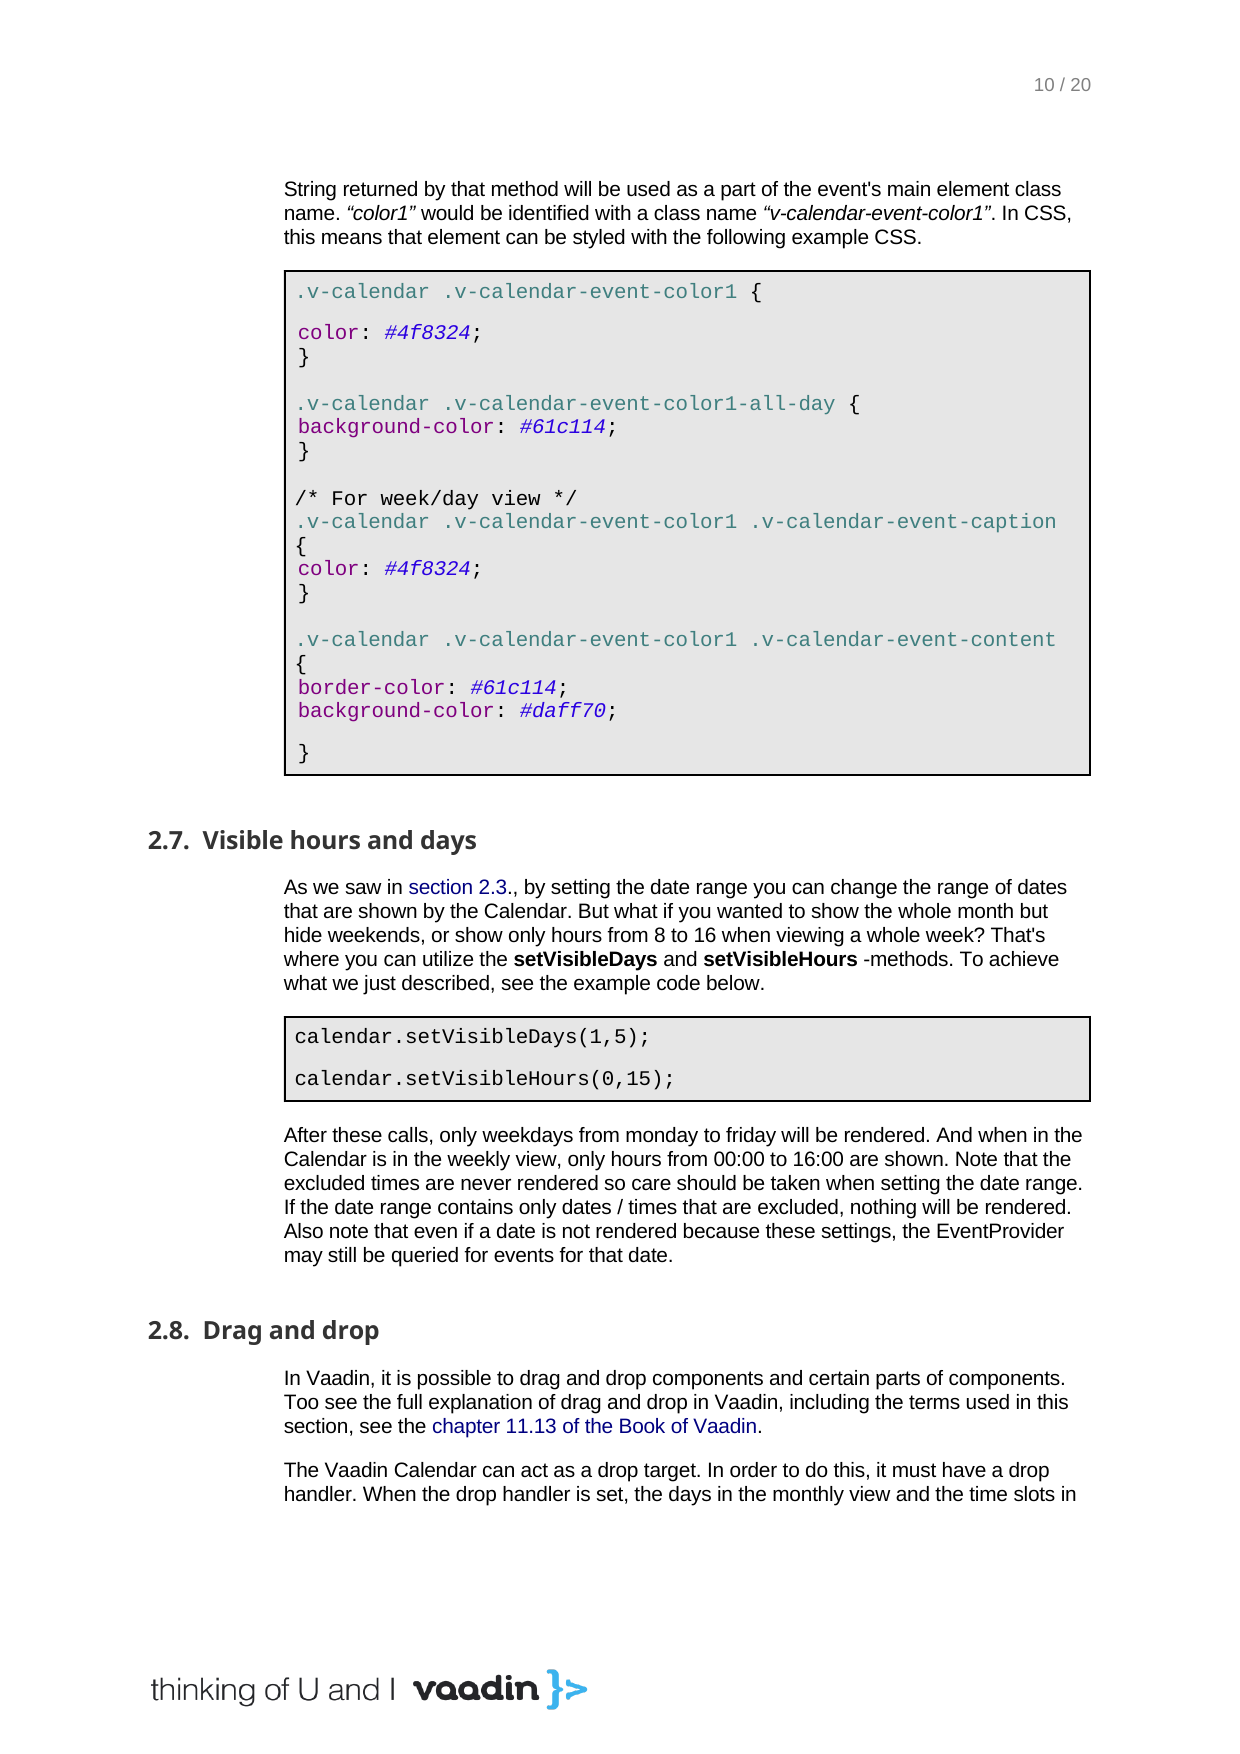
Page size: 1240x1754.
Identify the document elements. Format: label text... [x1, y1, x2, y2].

text .v-calendar .v-calendar-event-color1 .v-calendar-event-caption { [286, 511, 1089, 558]
text calendar.setVisibleDays(1,5); [286, 1018, 1089, 1059]
subtitle Drag and drop [148, 1313, 1091, 1347]
text } [286, 440, 1089, 464]
subtitle Visible hours and days [148, 822, 1091, 856]
text .v-calendar .v-calendar-event-color1 { [286, 272, 1089, 313]
text The Vaadin Calendar can act as a drop target. In order to do this, it must have a drop handler. When the drop handler is set, the days in the monthly view and the time slots in [283, 1458, 1091, 1506]
text /* For week/day view */ [286, 487, 1089, 511]
text String returned by that method will be used as a part of the event's main element class name. “color1” would be identified with a class name “v-calendar-event-color1”. In CSS, this means that element can be styled with the following example CSS. [283, 177, 1091, 249]
text border-color: #61c114; [286, 677, 1089, 700]
text .v-calendar .v-calendar-event-color1-all-day { [286, 393, 1089, 417]
text As we saw in section 2.3., by setting the date range you can change the range of dates that are shown by the Calendar. But what if you wanted to show the whole month but hide weekends, or show only hours from 8 to 16 when viewing a whole week? That's where you can utilize the setVisibleDays and setVisibleHours -methods. To achieve what we just described, see the example code below. [283, 875, 1091, 995]
text background-color: #daff70; [286, 700, 1089, 733]
text After these calls, only weekdays from monday to friday will be rendered. And when in the Calendar is in the weekly view, only hours from 00:00 to 16:00 are shown. Note that the excluded times are never rendered so care should be taken when setting the date range. If the date range contains only dates / times that are excluded, nothing will be rendered. Also note that even if a date is not rendered because these settings, the EventProvider may still be queried for events for that date. [283, 1123, 1091, 1267]
text color: #4f8324; [286, 313, 1089, 346]
text } [286, 582, 1089, 606]
text In Vaadin, it is possible to drag and drop components and certain parts of components. Too see the full explanation of drag and drop in Vaadin, including the terms used in this section, see the chapter 11.13 of the Book of Vaadin. [283, 1366, 1091, 1438]
text color: #4f8324; [286, 558, 1089, 582]
text calendar.setVisibleHours(0,15); [286, 1059, 1089, 1100]
text } [286, 346, 1089, 369]
picture [150, 1665, 590, 1712]
text } [286, 733, 1089, 774]
text background-color: #61c114; [286, 417, 1089, 440]
text .v-calendar .v-calendar-event-color1 .v-calendar-event-content { [286, 629, 1089, 677]
